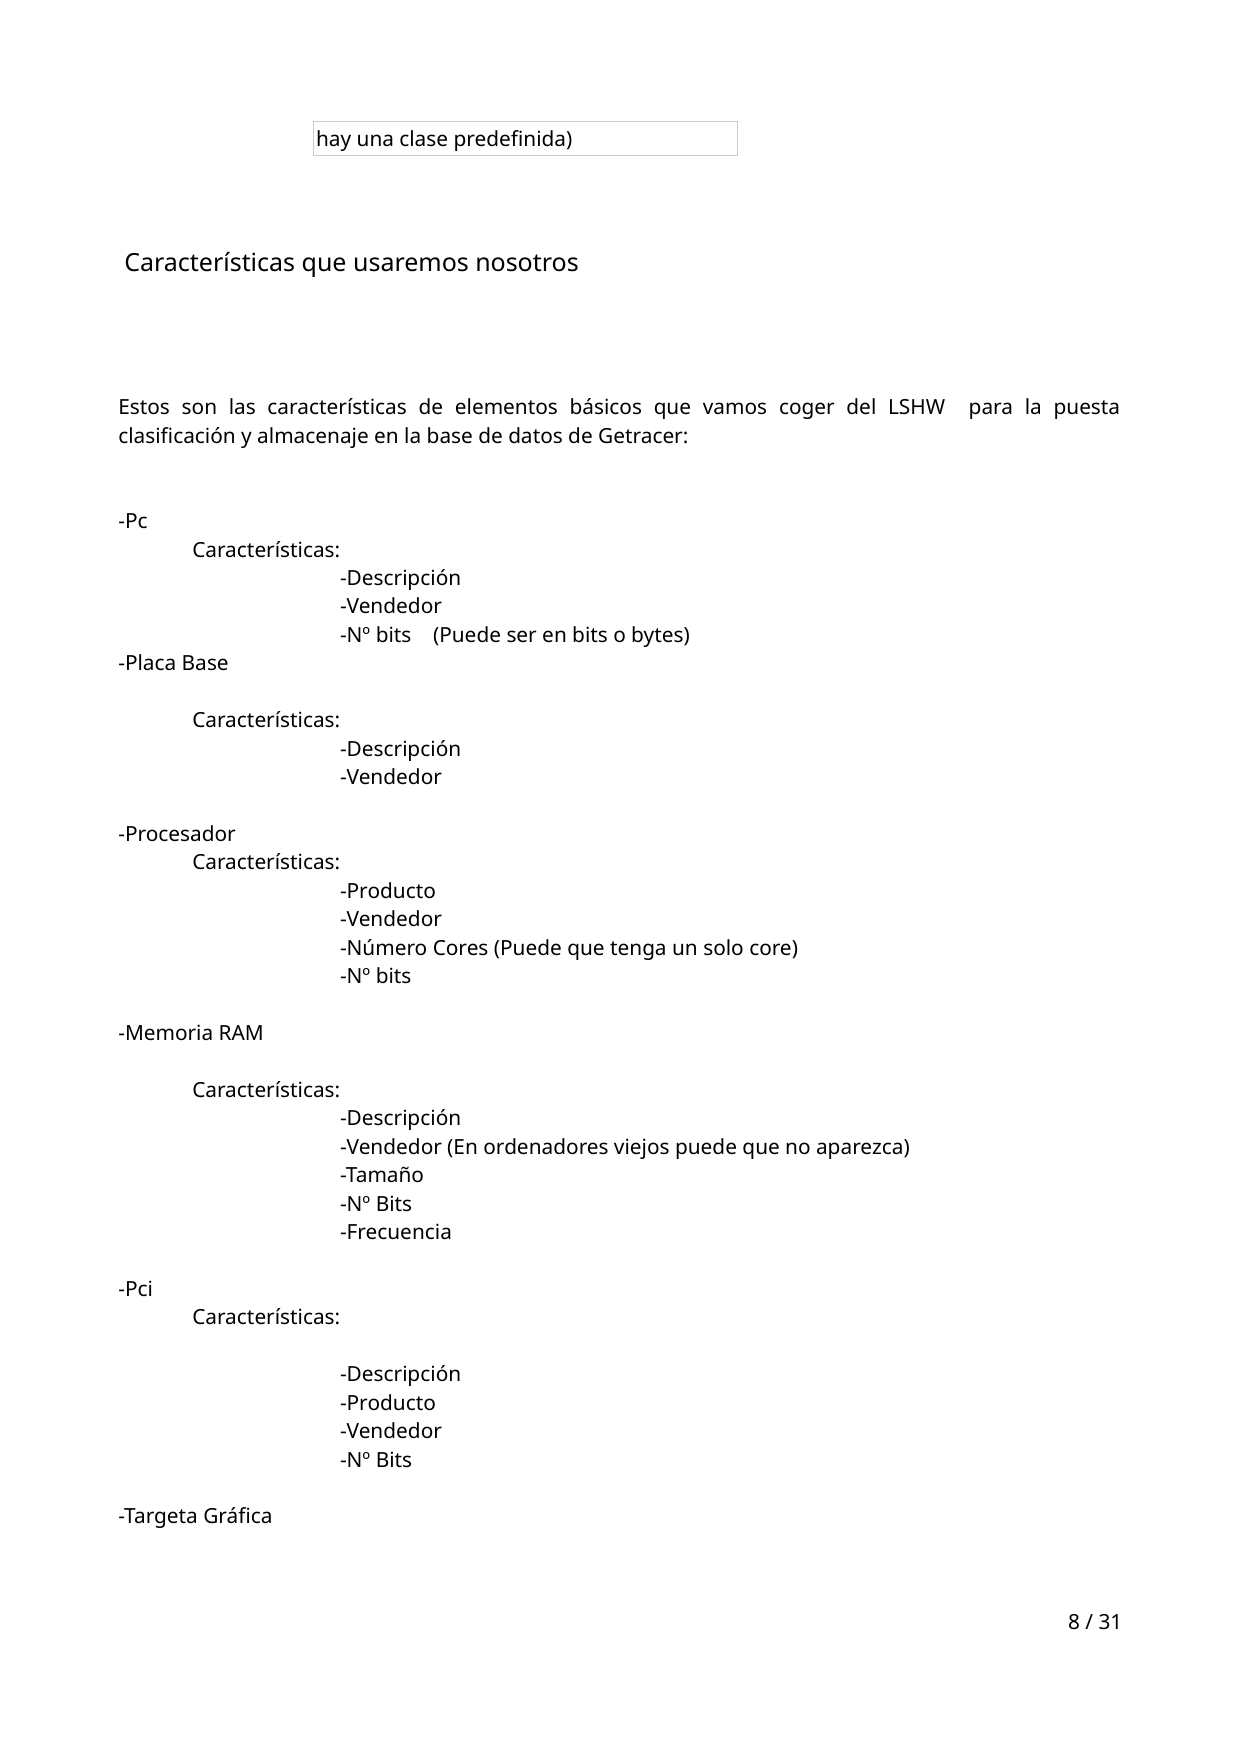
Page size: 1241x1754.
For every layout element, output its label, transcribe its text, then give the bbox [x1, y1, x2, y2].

text -Targeta Gráfica [118, 1502, 1122, 1530]
text -Descripción [118, 734, 1122, 762]
table_cell hay una clase predefinida) [310, 118, 740, 158]
text -Producto [118, 876, 1122, 904]
text -Descripción [118, 1359, 1122, 1388]
text -Procesador [118, 819, 1122, 847]
text -Descripción [118, 563, 1122, 592]
text -Vendedor [118, 762, 1122, 791]
text -Memoria RAM [118, 1018, 1122, 1047]
text -Vendedor [118, 592, 1122, 620]
text -Tamaño [118, 1160, 1122, 1189]
text -Vendedor [118, 904, 1122, 933]
text -Nº bits (Puede ser en bits o bytes) [118, 620, 1122, 648]
text -Nº Bits [118, 1445, 1122, 1473]
text -Pci [118, 1274, 1122, 1302]
text -Vendedor (En ordenadores viejos puede que no aparezca) [118, 1132, 1122, 1160]
text Características: [118, 705, 1122, 734]
text -Pc [118, 506, 1122, 535]
text Características que usaremos nosotros [118, 245, 1122, 279]
text -Vendedor [118, 1416, 1122, 1445]
text Características: [118, 1075, 1122, 1103]
table_cell [740, 118, 1122, 158]
text -Nº bits [118, 961, 1122, 990]
table_cell [118, 118, 310, 158]
text -Nº Bits [118, 1189, 1122, 1217]
text -Frecuencia [118, 1217, 1122, 1246]
text -Placa Base [118, 648, 1122, 677]
text -Descripción [118, 1103, 1122, 1132]
text Características: [118, 847, 1122, 876]
text -Número Cores (Puede que tenga un solo core) [118, 933, 1122, 961]
text Características: [118, 1302, 1122, 1331]
text Estos son las características de elementos básicos que vamos coger del LSHW para la puesta clasificación y almacenaje en la base de datos de Getracer: [118, 392, 1122, 449]
text -Producto [118, 1388, 1122, 1416]
text Características: [118, 535, 1122, 563]
